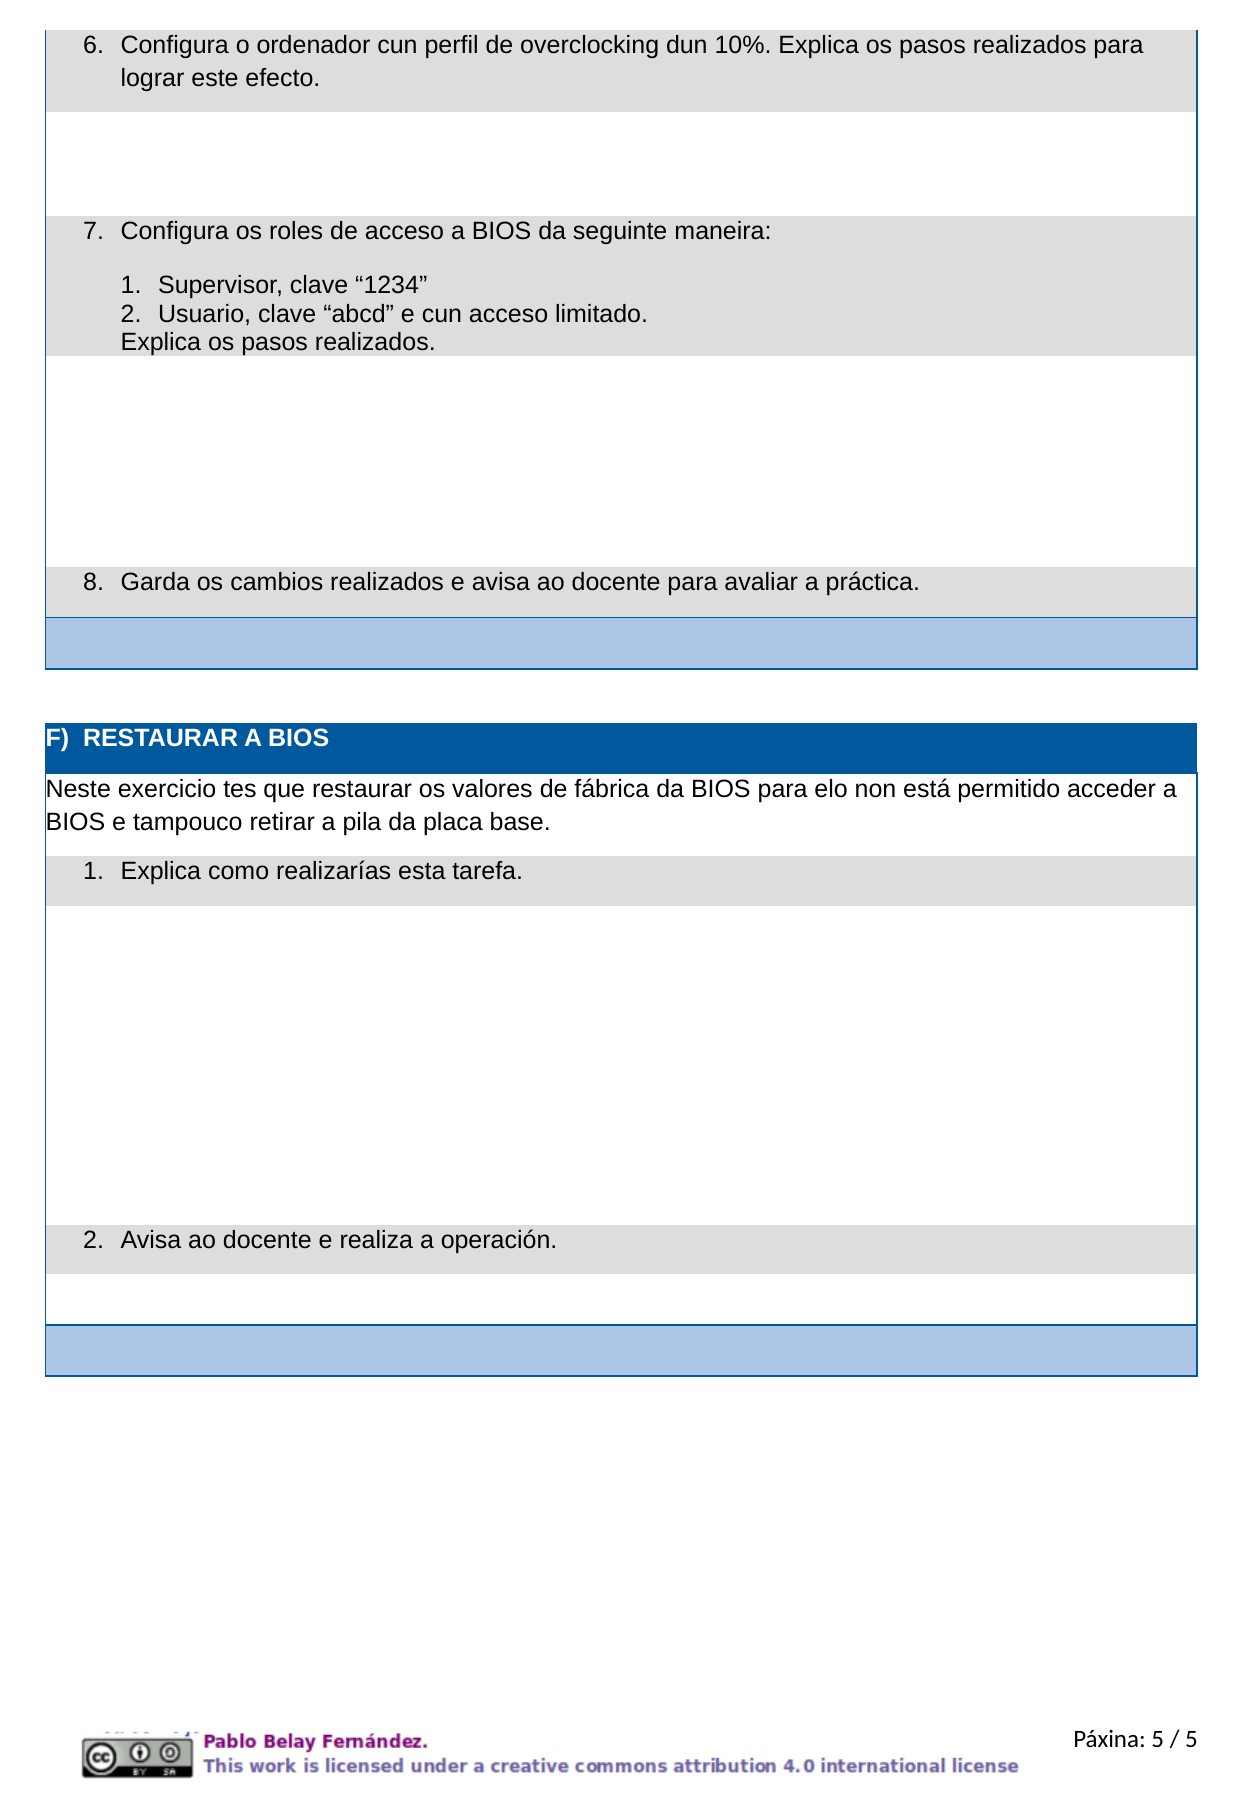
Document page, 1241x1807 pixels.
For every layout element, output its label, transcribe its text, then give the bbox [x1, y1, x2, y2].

table_cell [46, 1274, 1196, 1324]
table_cell Explica como realizarías esta tarefa. [46, 856, 1196, 906]
table_cell Garda os cambios realizados e avisa ao docente para avaliar a práctica. [46, 567, 1196, 617]
table_cell [46, 618, 1196, 668]
table_cell [46, 1326, 1196, 1375]
picture [65, 1722, 1035, 1787]
table_cell Avisa ao docente e realiza a operación. [46, 1225, 1196, 1274]
table_cell Configura os roles de acceso a BIOS da seguinte maneira: Supervisor, clave “1234” Usuario, clave “abcd” e cun acceso limitado. Explica os pasos realizados. [46, 216, 1196, 356]
table_header F) RESTAURAR A BIOS [45, 723, 1197, 772]
table_cell [46, 356, 1196, 567]
table_cell [46, 113, 1196, 216]
table_cell Configura o ordenador cun perfil de overclocking dun 10%. Explica os pasos realizados para lograr este efecto. [46, 30, 1196, 112]
table_cell [46, 906, 1196, 1225]
table_cell Neste exercicio tes que restaurar os valores de fábrica da BIOS para elo non está permitido acceder a BIOS e tampouco retirar a pila da placa base. [46, 774, 1196, 856]
